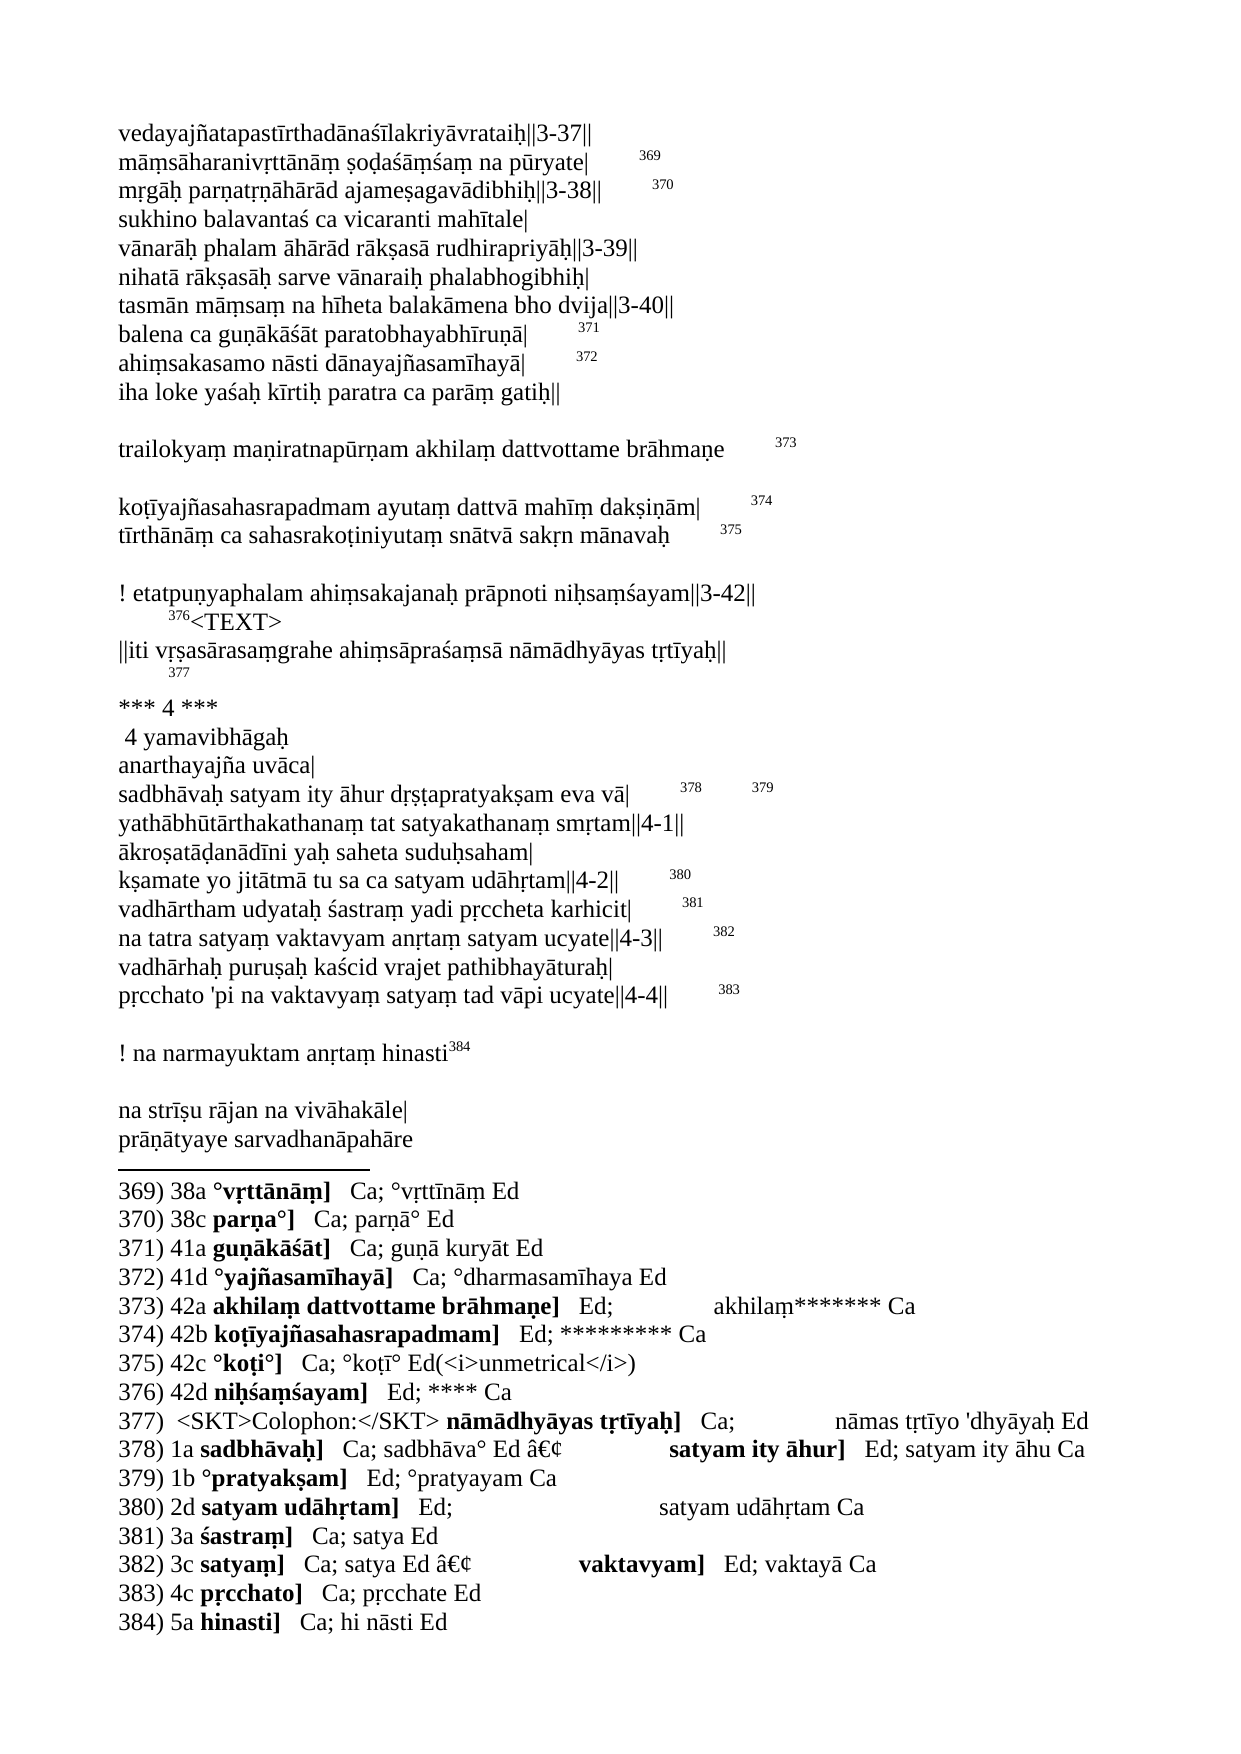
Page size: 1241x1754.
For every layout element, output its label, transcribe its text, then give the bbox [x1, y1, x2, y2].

text mṛgāḥ parṇatṛṇāhārād ajameṣagavādibhiḥ||3-38|| [118, 176, 1122, 204]
text anarthayajña uvāca| [118, 751, 1122, 779]
text trailokyaṃ maṇiratnapūrṇam akhilaṃ dattvottame brāhmaṇe [118, 434, 1122, 463]
text ) 4c pṛcchato] Ca; pṛcchate Ed [118, 1578, 1122, 1607]
text kṣamate yo jitātmā tu sa ca satyam udāhṛtam||4-2|| [118, 866, 1122, 894]
text ! na narmayuktam anṛtaṃ hinasti [118, 1038, 1122, 1067]
text vadhārhaḥ puruṣaḥ kaścid vrajet pathibhayāturaḥ| [118, 952, 1122, 981]
text sadbhāvaḥ satyam ity āhur dṛṣṭapratyakṣam eva vā| [118, 779, 1122, 808]
text iha loke yaśaḥ kīrtiḥ paratra ca parāṃ gatiḥ|| [118, 377, 1122, 406]
text ) <SKT>Colophon:</SKT> nāmādhyāyas tṛtīyaḥ] Ca; nāmas tṛtīyo 'dhyāyaḥ Ed [118, 1406, 1122, 1434]
text ||iti vṛṣasārasaṃgrahe ahiṃsāpraśaṃsā nāmādhyāyas tṛtīyaḥ|| [118, 636, 1122, 664]
text ākroṣatāḍanādīni yaḥ saheta suduḥsaham| [118, 837, 1122, 866]
text vānarāḥ phalam āhārād rākṣasā rudhirapriyāḥ||3-39|| [118, 233, 1122, 262]
text *** 4 *** [118, 693, 1122, 722]
text ! etatpuṇyaphalam ahiṃsakajanaḥ prāpnoti niḥsaṃśayam||3-42|| [118, 578, 1122, 607]
text pṛcchato 'pi na vaktavyaṃ satyaṃ tad vāpi ucyate||4-4|| [118, 981, 1122, 1009]
text yathābhūtārthakathanaṃ tat satyakathanaṃ smṛtam||4-1|| [118, 808, 1122, 837]
text na strīṣu rājan na vivāhakāle| [118, 1096, 1122, 1124]
text ) 42a akhilaṃ dattvottame brāhmaṇe] Ed; akhilaṃ******* Ca [118, 1291, 1122, 1319]
text tīrthānāṃ ca sahasrakoṭiniyutaṃ snātvā sakṛn mānavaḥ [118, 521, 1122, 549]
text ) 3c satyaṃ] Ca; satya Ed â€¢ vaktavyam] Ed; vaktayā Ca [118, 1549, 1122, 1578]
text vadhārtham udyataḥ śastraṃ yadi pṛccheta karhicit| [118, 894, 1122, 923]
text koṭīyajñasahasrapadmam ayutaṃ dattvā mahīṃ dakṣiṇām| [118, 492, 1122, 521]
text ) 5a hinasti] Ca; hi nāsti Ed [118, 1607, 1122, 1636]
text <TEXT> [118, 607, 1122, 636]
text ) 3a śastraṃ] Ca; satya Ed [118, 1521, 1122, 1549]
text ) 1b °pratyakṣam] Ed; °pratyayam Ca [118, 1463, 1122, 1492]
text sukhino balavantaś ca vicaranti mahītale| [118, 204, 1122, 233]
text ) 41d °yajñasamīhayā] Ca; °dharmasamīhaya Ed [118, 1262, 1122, 1291]
text vedayajñatapastīrthadānaśīlakriyāvrataiḥ||3-37|| [118, 118, 1122, 147]
text ahiṃsakasamo nāsti dānayajñasamīhayā| [118, 348, 1122, 377]
text prāṇātyaye sarvadhanāpahāre [118, 1124, 1122, 1153]
text na tatra satyaṃ vaktavyam anṛtaṃ satyam ucyate||4-3|| [118, 923, 1122, 952]
text nihatā rākṣasāḥ sarve vānaraiḥ phalabhogibhiḥ| [118, 262, 1122, 291]
text māṃsāharanivṛttānāṃ ṣoḍaśāṃśaṃ na pūryate| [118, 147, 1122, 176]
text ) 38a °vṛttānāṃ] Ca; °vṛttīnāṃ Ed [118, 1176, 1122, 1204]
text tasmān māṃsaṃ na hīheta balakāmena bho dvija||3-40|| [118, 291, 1122, 319]
text ) 42b koṭīyajñasahasrapadmam] Ed; ********* Ca [118, 1319, 1122, 1348]
text ) 1a sadbhāvaḥ] Ca; sadbhāva° Ed â€¢ satyam ity āhur] Ed; satyam ity āhu Ca [118, 1434, 1122, 1463]
text ) 38c parṇa°] Ca; parṇā° Ed [118, 1204, 1122, 1233]
text 4 yamavibhāgaḥ [118, 722, 1122, 751]
text balena ca guṇākāśāt paratobhayabhīruṇā| [118, 319, 1122, 348]
text ) 2d satyam udāhṛtam] Ed; satyam udāhṛtam Ca [118, 1492, 1122, 1521]
text ) 41a guṇākāśāt] Ca; guṇā kuryāt Ed [118, 1233, 1122, 1262]
text ) 42c °koṭi°] Ca; °koṭī° Ed(<i>unmetrical</i>) [118, 1348, 1122, 1377]
text ) 42d niḥśaṃśayam] Ed; **** Ca [118, 1377, 1122, 1406]
